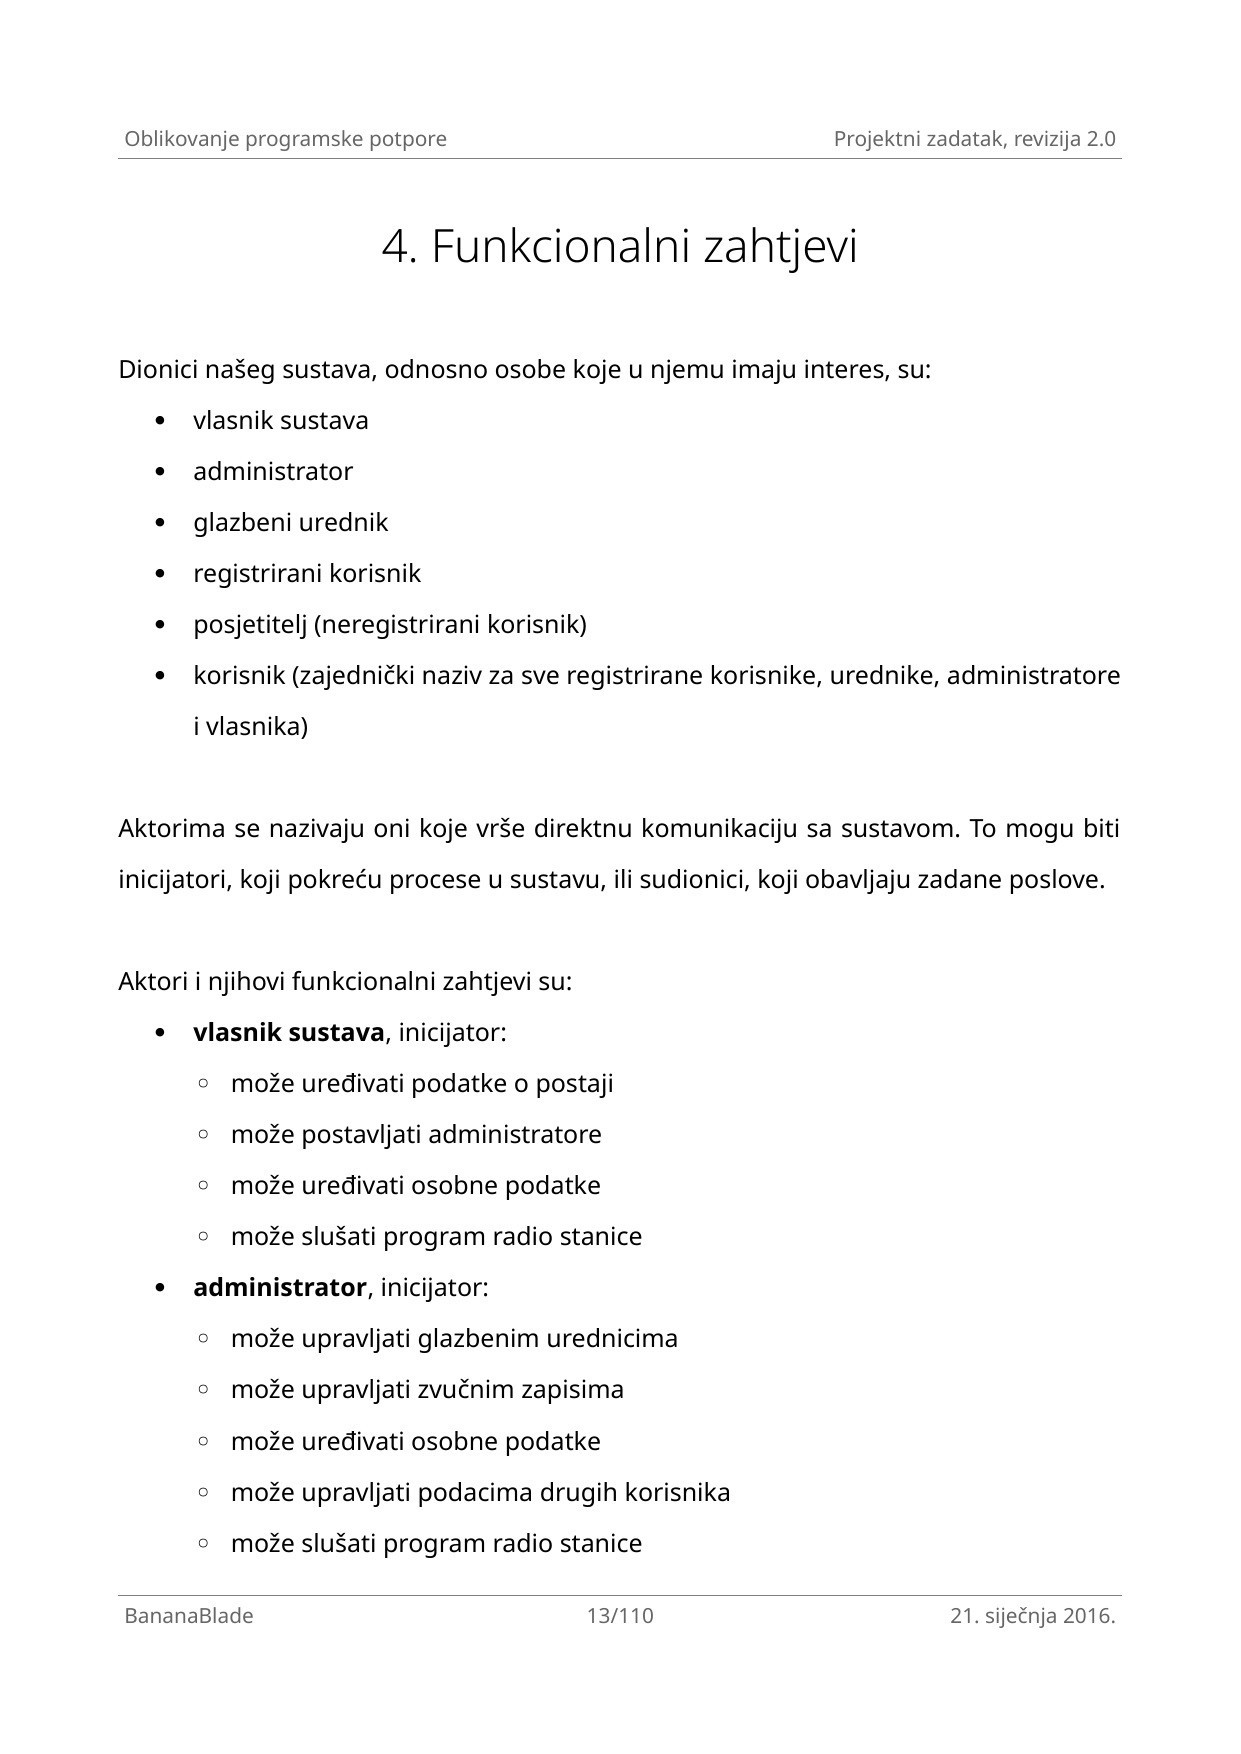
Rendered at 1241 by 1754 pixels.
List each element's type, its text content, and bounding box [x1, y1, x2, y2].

list vlasnik sustava, inicijator: [156, 1015, 1122, 1049]
list može upravljati zvučnim zapisima [193, 1372, 1122, 1406]
text Aktori i njihovi funkcionalni zahtjevi su: [118, 964, 1122, 998]
list može upravljati podacima drugih korisnika [193, 1474, 1122, 1508]
list može upravljati glazbenim urednicima [193, 1321, 1122, 1355]
subtitle 4. Funkcionalni zahtjevi [118, 213, 1122, 275]
list posjetitelj (neregistrirani korisnik) [156, 607, 1122, 641]
list registrirani korisnik [156, 556, 1122, 589]
text Aktorima se nazivaju oni koje vrše direktnu komunikaciju sa sustavom. To mogu biti inicijatori, koji pokreću procese u sustavu, ili sudionici, koji obavljaju zadane poslove. [118, 811, 1122, 896]
list može slušati program radio stanice [193, 1525, 1122, 1559]
list vlasnik sustava [156, 402, 1122, 436]
list može slušati program radio stanice [193, 1219, 1122, 1253]
list administrator [156, 453, 1122, 487]
list može uređivati podatke o postaji [193, 1066, 1122, 1100]
list glazbeni urednik [156, 504, 1122, 538]
list može uređivati osobne podatke [193, 1168, 1122, 1202]
list korisnik (zajednički naziv za sve registrirane korisnike, urednike, administratore i vlasnika) [156, 658, 1122, 743]
list može postavljati administratore [193, 1117, 1122, 1151]
text Dionici našeg sustava, odnosno osobe koje u njemu imaju interes, su: [118, 300, 1122, 385]
list može uređivati osobne podatke [193, 1423, 1122, 1457]
list administrator, inicijator: [156, 1270, 1122, 1304]
